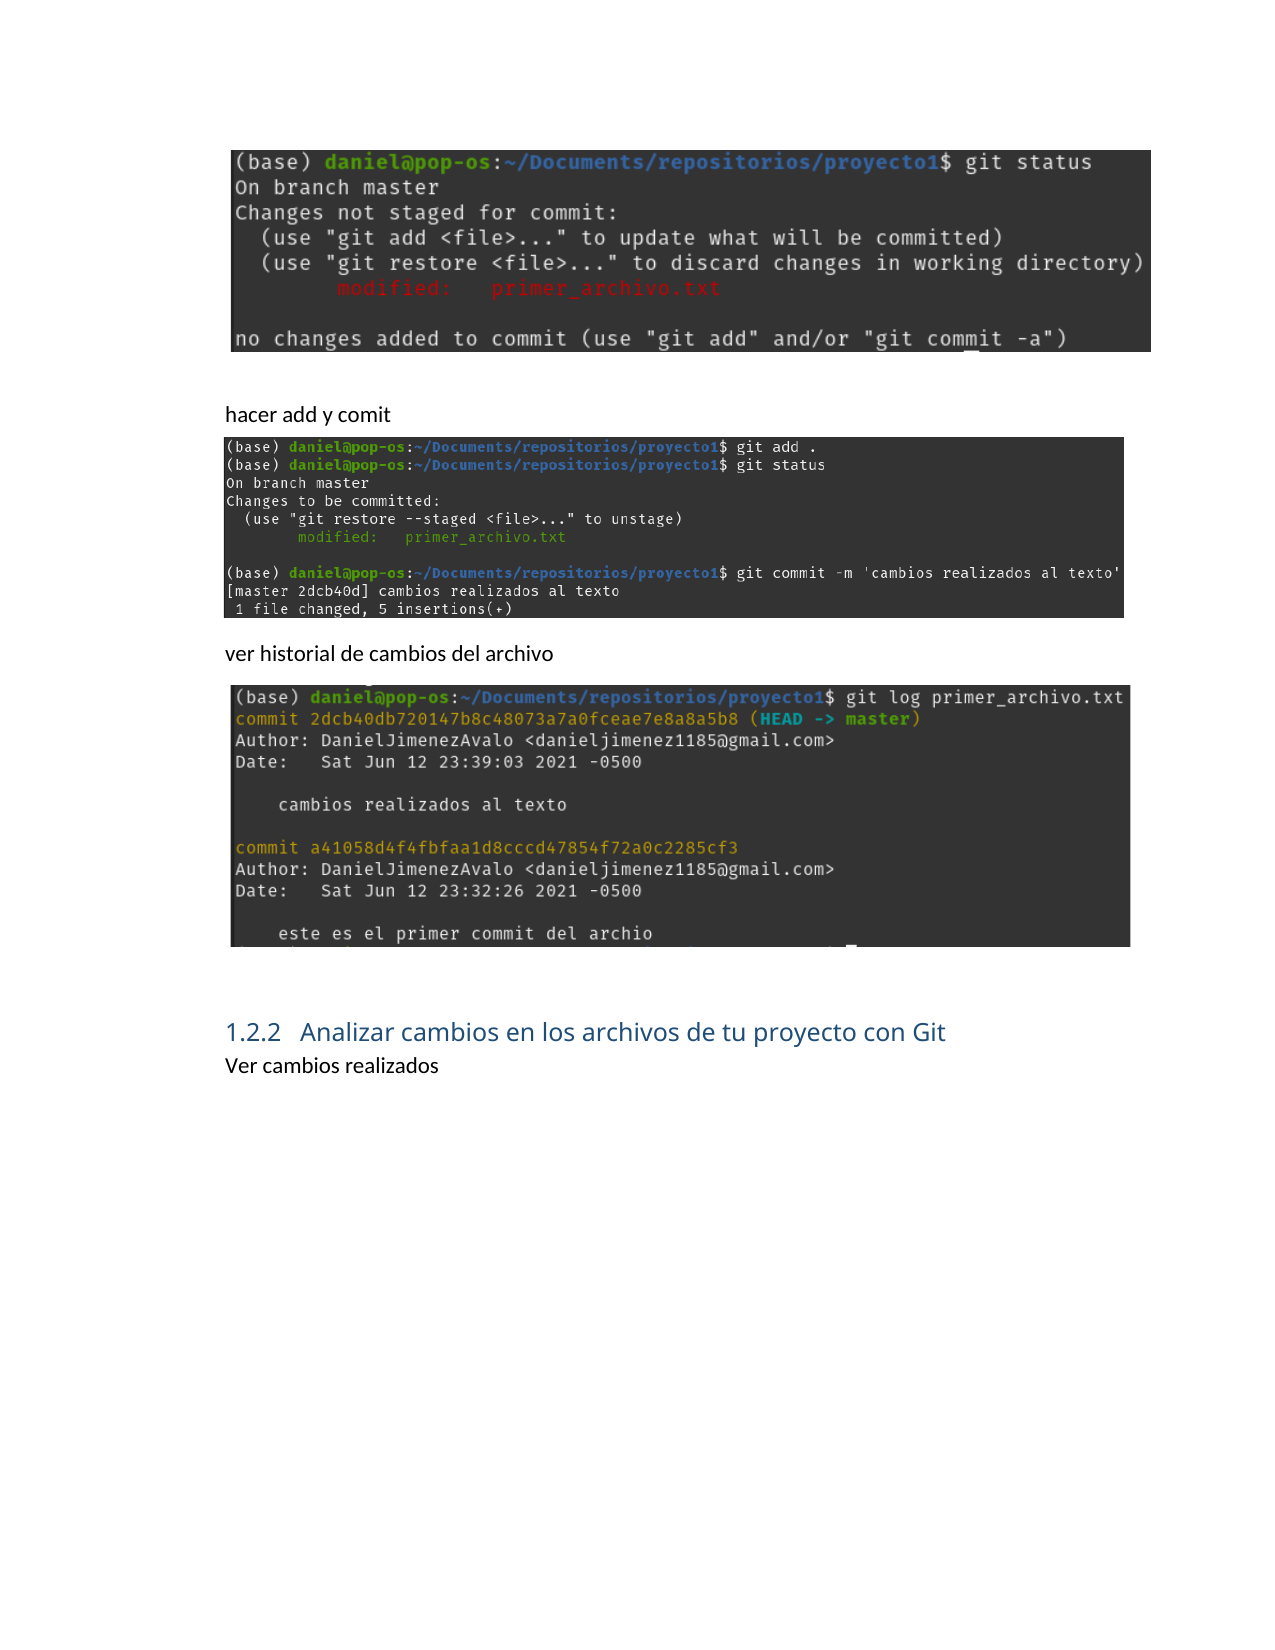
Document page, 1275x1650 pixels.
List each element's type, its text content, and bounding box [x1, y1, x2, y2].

text ver historial de cambios del archivo [225, 447, 1125, 667]
text hacer add y comit [225, 401, 1125, 428]
picture [223, 437, 1124, 618]
picture [230, 150, 1151, 352]
picture [230, 685, 1131, 947]
text Ver cambios realizados [225, 1051, 1125, 1079]
subtitle Analizar cambios en los archivos de tu proyecto con Git [225, 1014, 1125, 1048]
